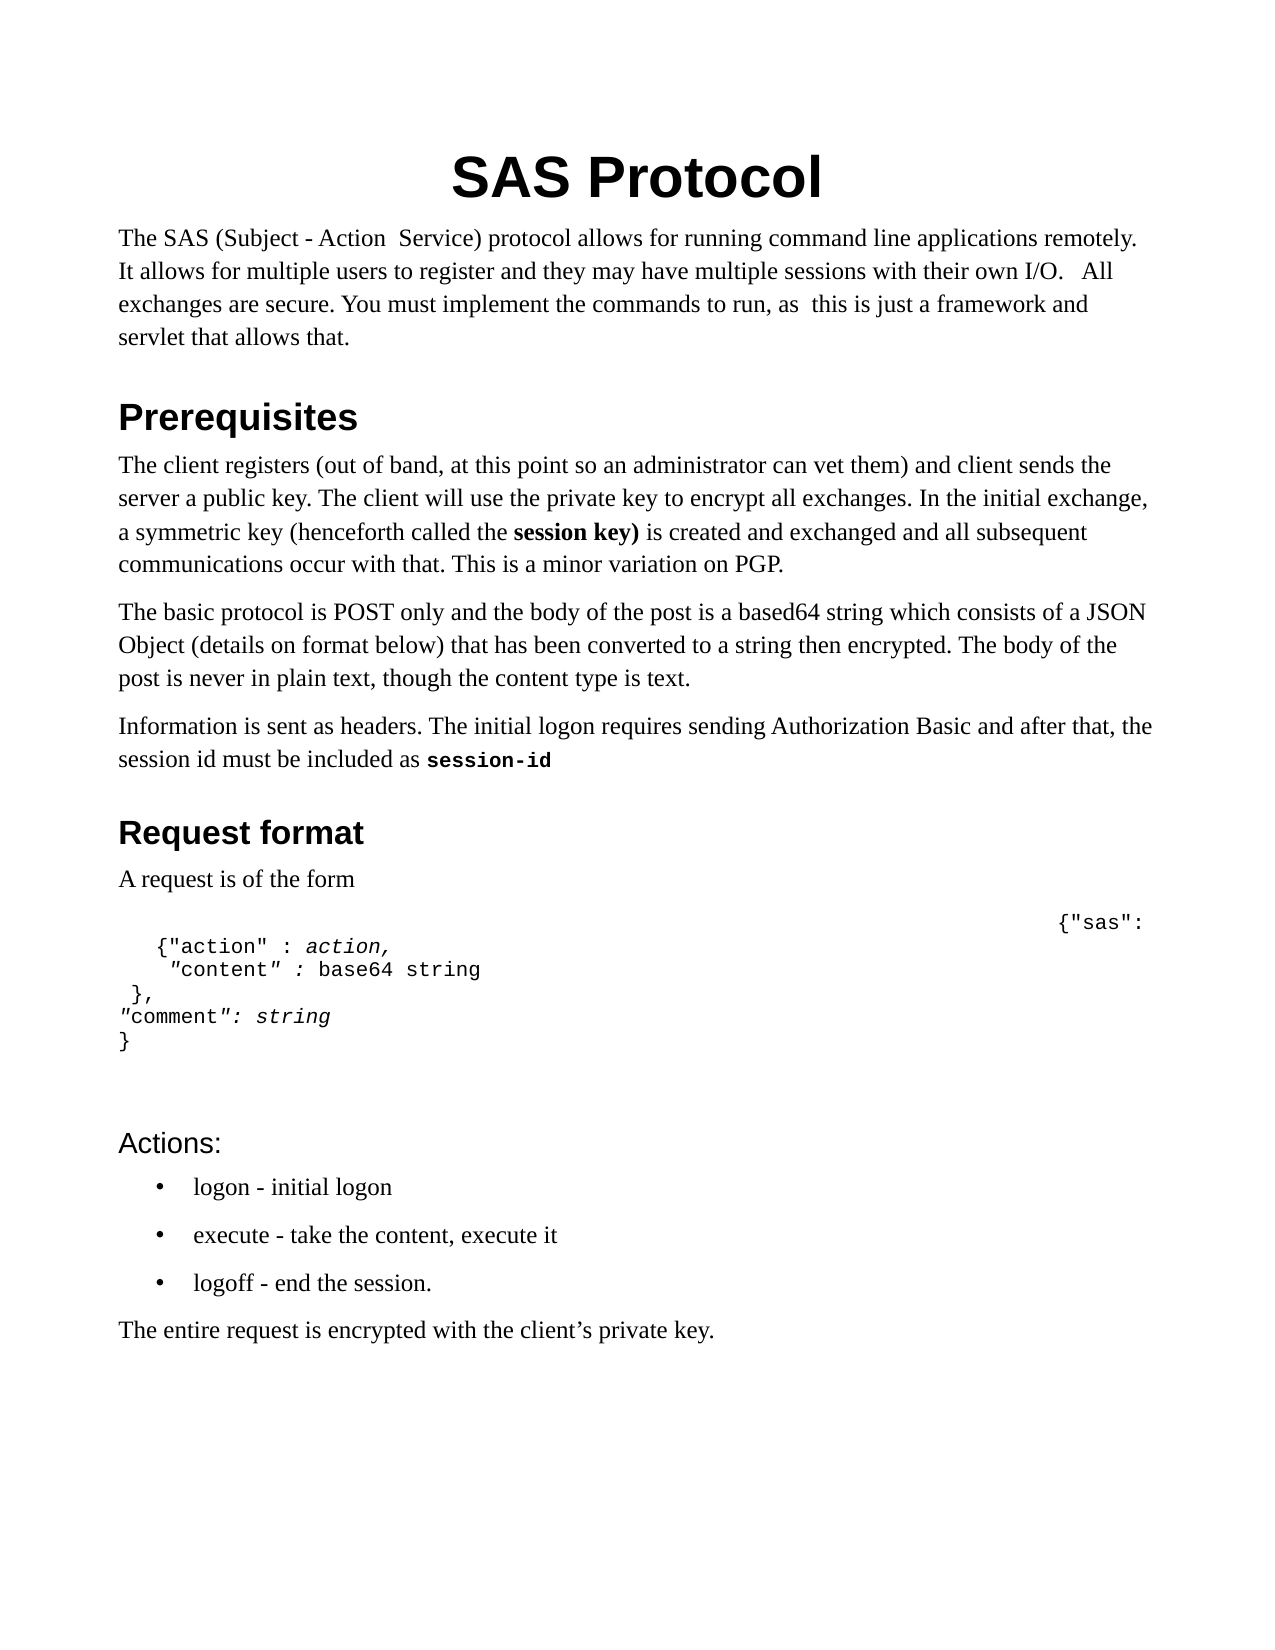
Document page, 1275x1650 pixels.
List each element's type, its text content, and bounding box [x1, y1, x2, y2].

text "content" : base64 string [118, 959, 1157, 983]
list execute - take the content, execute it [156, 1220, 1157, 1249]
text Information is sent as headers. The initial logon requires sending Authorization Basic and after that, the session id must be included as session-id [118, 711, 1157, 773]
list logoff - end the session. [156, 1268, 1157, 1296]
text {"sas": [118, 912, 1157, 936]
text A request is of the form [118, 864, 1157, 893]
text The client registers (out of band, at this point so an administrator can vet them) and client sends the server a public key. The client will use the private key to encrypt all exchanges. In the initial exchange, a symmetric key (henceforth called the session key) is created and exchanged and all subsequent communications occur with that. This is a minor variation on PGP. [118, 451, 1157, 578]
text The SAS (Subject - Action Service) protocol allows for running command line applications remotely. It allows for multiple users to register and they may have multiple sessions with their own I/O. All exchanges are secure. You must implement the commands to run, as this is just a framework and servlet that allows that. [118, 223, 1157, 351]
text The basic protocol is POST only and the body of the post is a based64 string which consists of a JSON Object (details on format below) that has been converted to a string then encrypted. The body of the post is never in plain text, though the content type is text. [118, 597, 1157, 692]
text The entire request is encrypted with the client’s private key. [118, 1315, 1157, 1344]
subtitle Request format [118, 813, 1157, 852]
list logon - initial logon [156, 1172, 1157, 1201]
title SAS Protocol [118, 143, 1157, 210]
subtitle Actions: [118, 1126, 1157, 1160]
text } [118, 1030, 1157, 1054]
text }, [118, 983, 1157, 1007]
text {"action" : action, [118, 936, 1157, 959]
subtitle Prerequisites [118, 394, 1157, 438]
text "comment": string [118, 1007, 1157, 1030]
